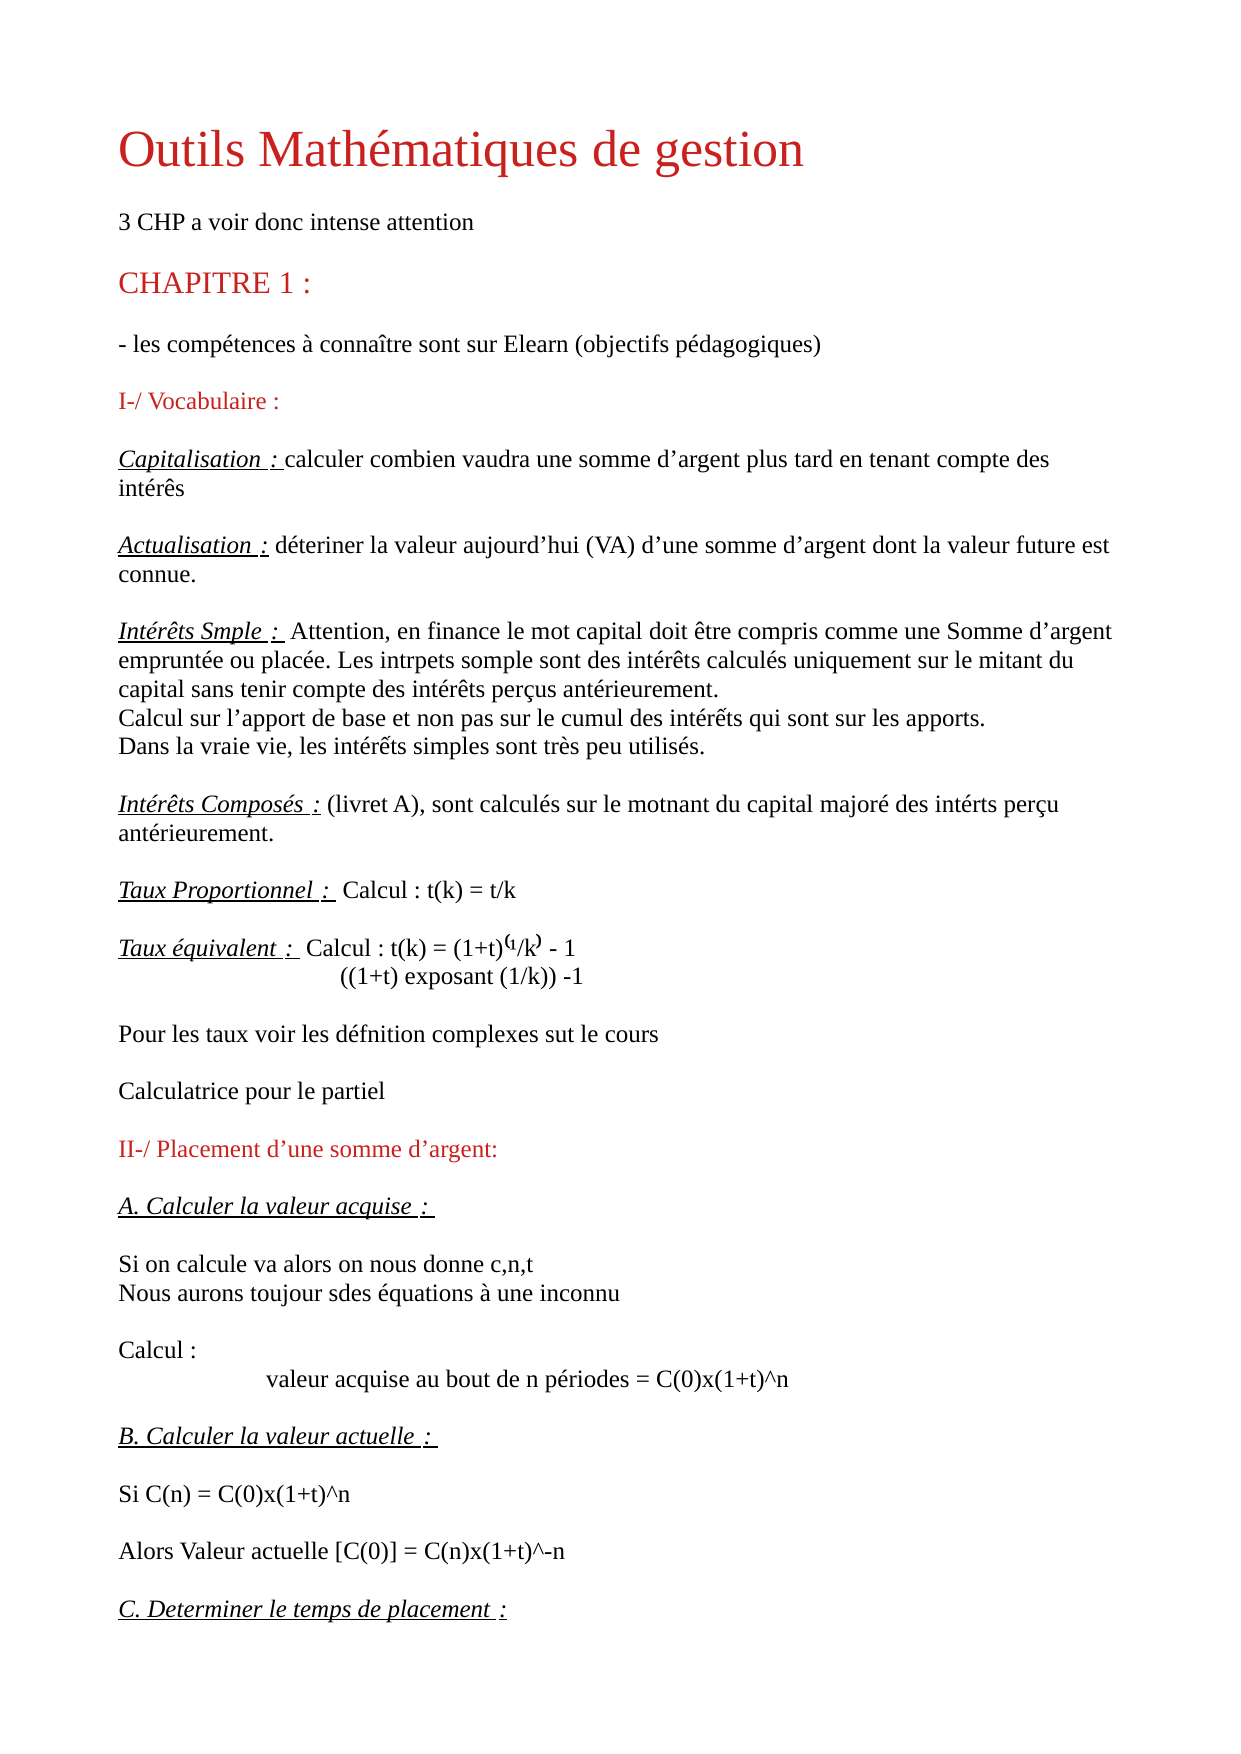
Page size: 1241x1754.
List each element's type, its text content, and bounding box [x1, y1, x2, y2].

text Pour les taux voir les défnition complexes sut le cours [118, 1019, 1122, 1048]
text Si C(n) = C(0)x(1+t)^n [118, 1479, 1122, 1508]
text I-/ Vocabulaire : [118, 386, 1122, 415]
text Intérêts Smple : Attention, en finance le mot capital doit être compris comme une Somme d’argent empruntée ou placée. Les intrpets somple sont des intérêts calculés uniquement sur le mitant du capital sans tenir compte des intérêts perçus antérieurement. [118, 616, 1122, 703]
text Calcul : [118, 1335, 1122, 1364]
text Nous aurons toujour sdes équations à une inconnu [118, 1278, 1122, 1306]
text Outils Mathématiques de gestion [118, 118, 1122, 178]
text Alors Valeur actuelle [C(0)] = C(n)x(1+t)^-n [118, 1536, 1122, 1565]
text Taux Proportionnel : Calcul : t(k) = t/k [118, 875, 1122, 904]
text B. Calculer la valeur actuelle : [118, 1421, 1122, 1450]
text CHAPITRE 1 : [118, 264, 1122, 300]
text C. Determiner le temps de placement : [118, 1594, 1122, 1623]
text Taux équivalent : Calcul : t(k) = (1+t)⁽¹/k⁾ - 1 [118, 933, 1122, 961]
text Si on calcule va alors on nous donne c,n,t [118, 1249, 1122, 1278]
text 3 CHP a voir donc intense attention [118, 207, 1122, 236]
text Dans la vraie vie, les intérếts simples sont très peu utilisés. [118, 731, 1122, 760]
text II-/ Placement d’une somme d’argent: [118, 1134, 1122, 1163]
text A. Calculer la valeur acquise : [118, 1191, 1122, 1220]
text Calcul sur l’apport de base et non pas sur le cumul des intérếts qui sont sur les apports. [118, 703, 1122, 731]
text valeur acquise au bout de n périodes = C(0)x(1+t)^n [118, 1364, 1122, 1393]
text Intérêts Composés : (livret A), sont calculés sur le motnant du capital majoré des intérts perçu antérieurement. [118, 789, 1122, 846]
text ((1+t) exposant (1/k)) -1 [118, 961, 1122, 990]
text - les compétences à connaître sont sur Elearn (objectifs pédagogiques) [118, 329, 1122, 358]
text Capitalisation : calculer combien vaudra une somme d’argent plus tard en tenant compte des intérês [118, 444, 1122, 501]
text Calculatrice pour le partiel [118, 1076, 1122, 1105]
text Actualisation : déteriner la valeur aujourd’hui (VA) d’une somme d’argent dont la valeur future est connue. [118, 530, 1122, 588]
